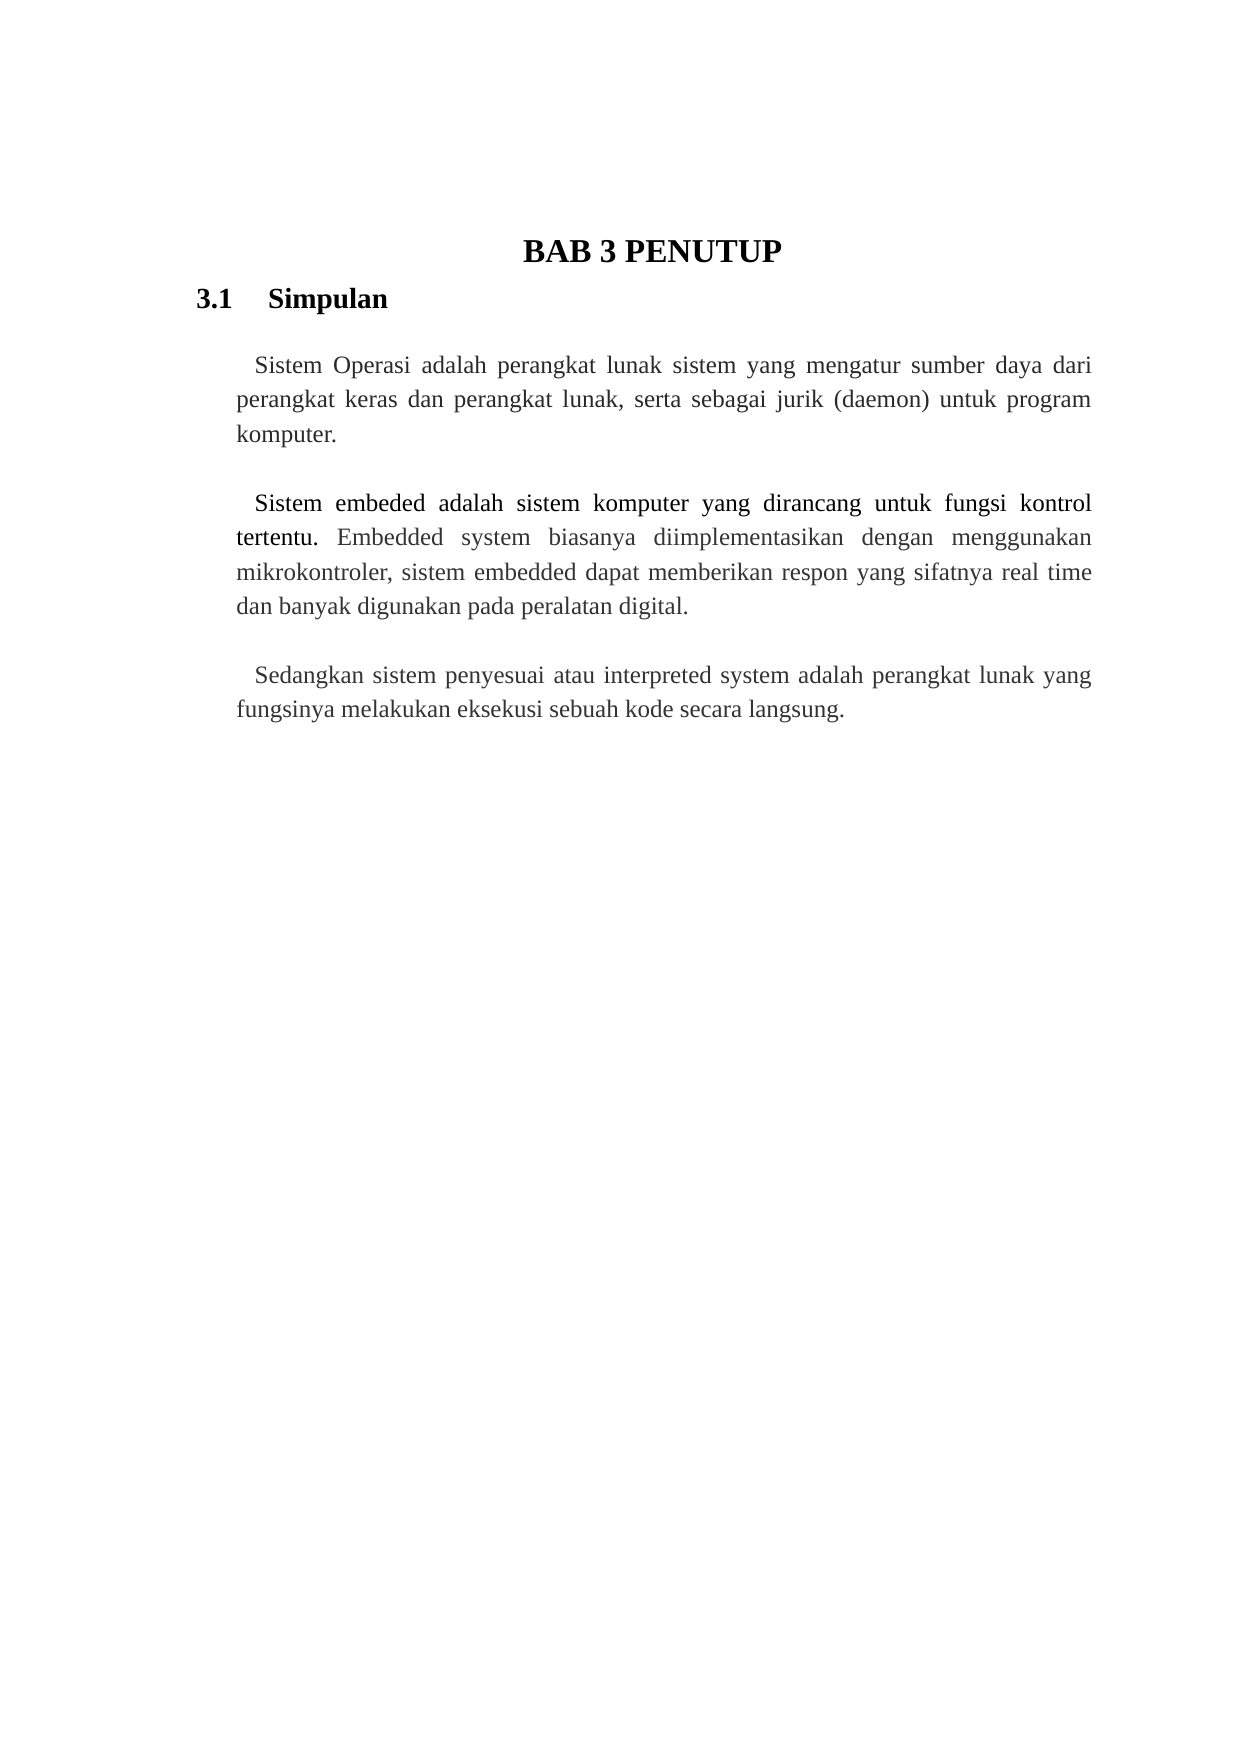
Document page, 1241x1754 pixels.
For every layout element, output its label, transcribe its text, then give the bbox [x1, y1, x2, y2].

text Sistem embeded adalah sistem komputer yang dirancang untuk fungsi kontrol tertentu. Embedded system biasanya diimplementasikan dengan menggunakan mikrokontroler, sistem embedded dapat memberikan respon yang sifatnya real time dan banyak digunakan pada peralatan digital. [236, 488, 1093, 620]
text Sedangkan sistem penyesuai atau interpreted system adalah perangkat lunak yang fungsinya melakukan eksekusi sebuah kode secara langsung. [236, 660, 1093, 723]
subtitle BAB 3 PENUTUP [177, 231, 1093, 269]
subtitle Simpulan [196, 282, 1093, 315]
text Sistem Operasi adalah perangkat lunak sistem yang mengatur sumber daya dari perangkat keras dan perangkat lunak, serta sebagai jurik (daemon) untuk program komputer. [236, 350, 1093, 447]
